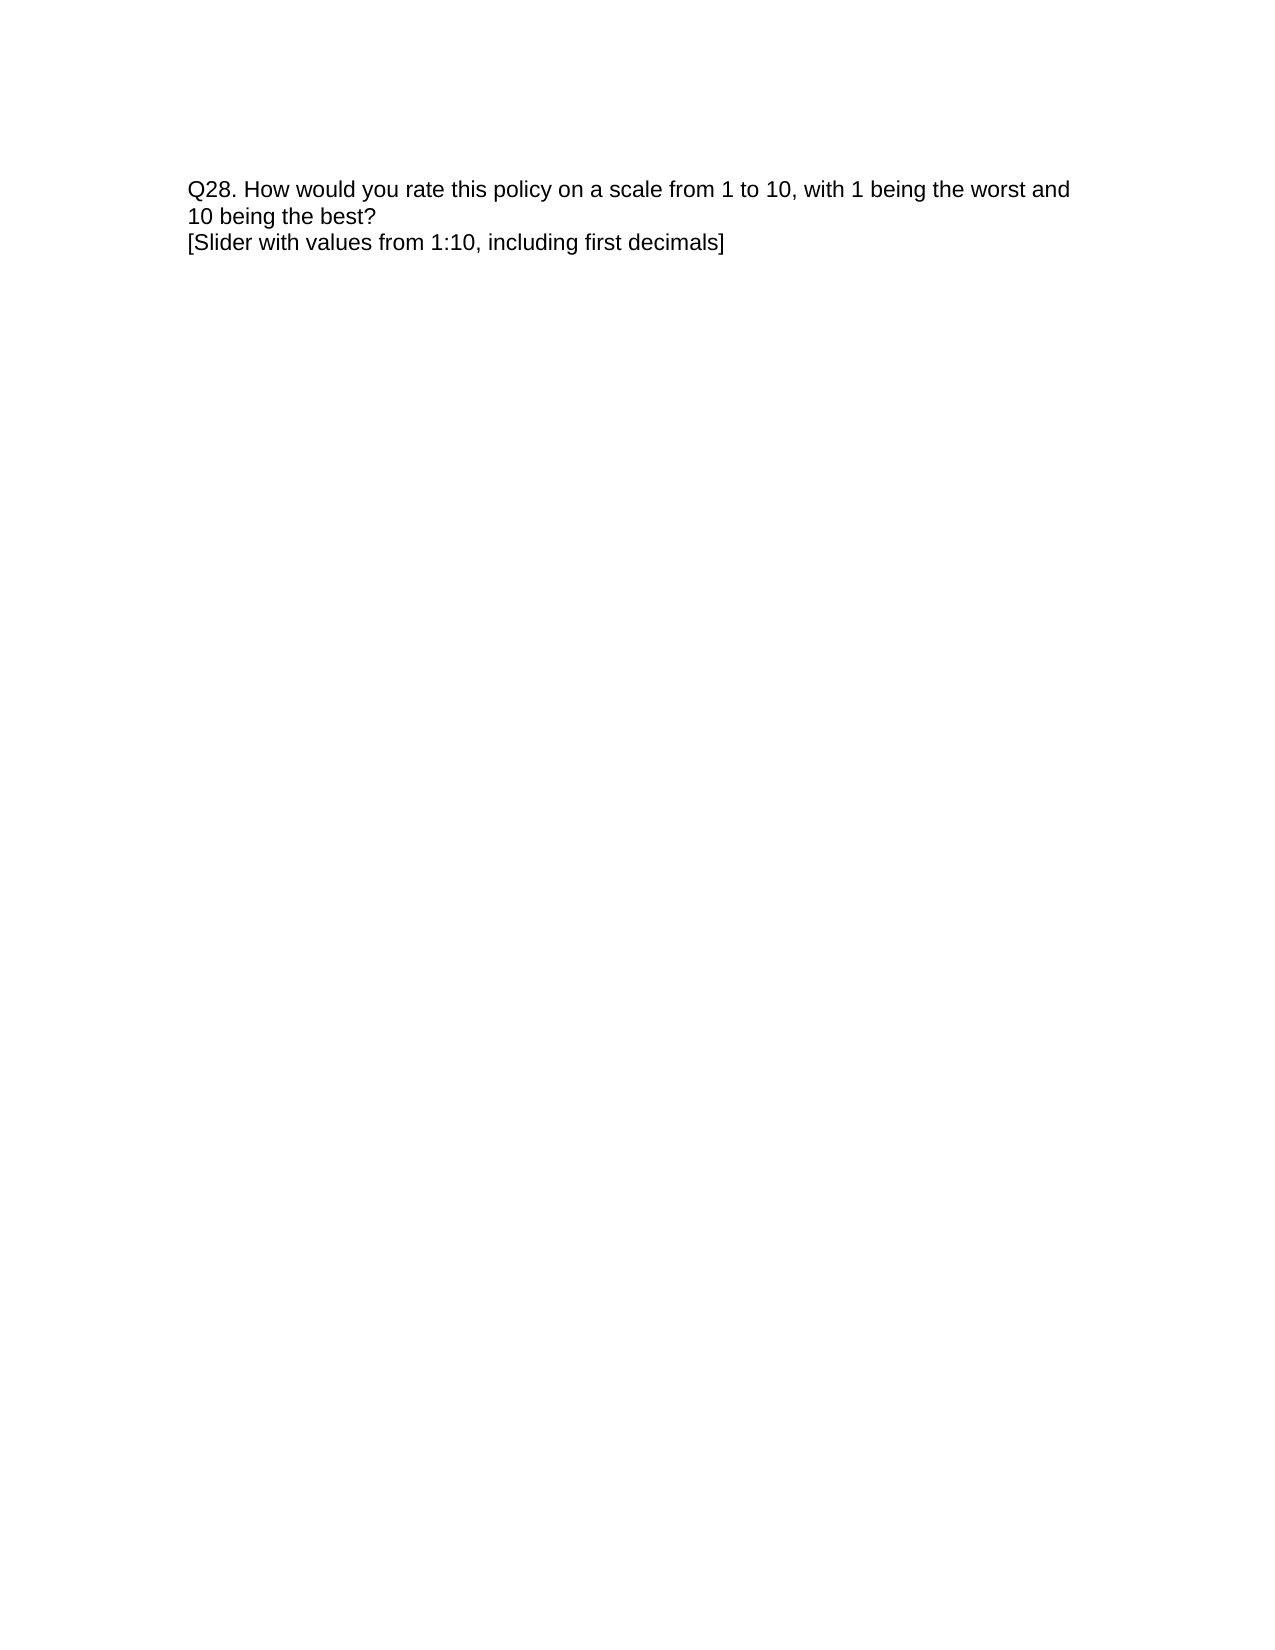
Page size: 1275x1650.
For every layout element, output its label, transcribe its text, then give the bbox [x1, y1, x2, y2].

text Q28. How would you rate this policy on a scale from 1 to 10, with 1 being the worst and 10 being the best? [187, 176, 1087, 229]
text [Slider with values from 1:10, including first decimals] [187, 229, 1087, 255]
